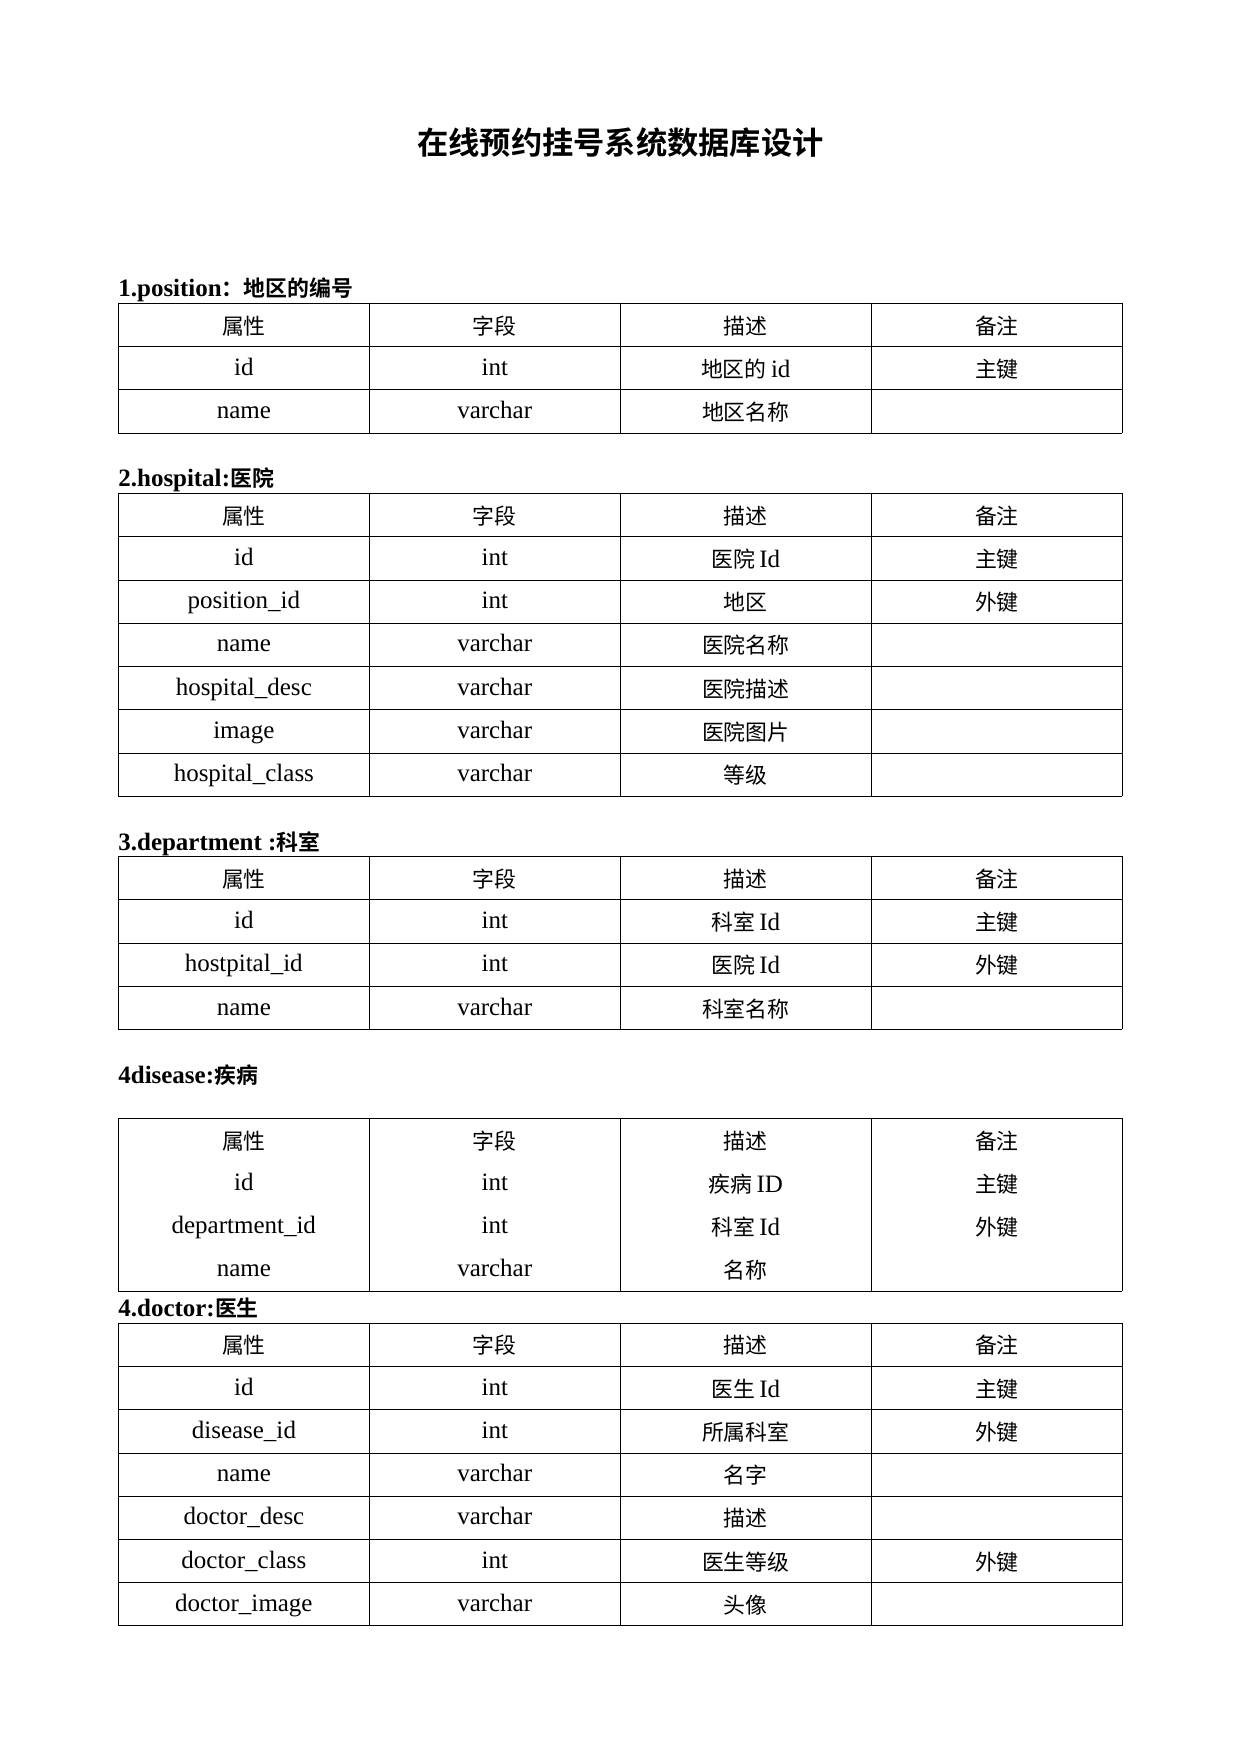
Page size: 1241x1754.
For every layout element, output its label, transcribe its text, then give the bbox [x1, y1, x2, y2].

table_cell varchar [370, 710, 620, 752]
table_cell varchar [370, 1497, 620, 1539]
table_cell 外键 [872, 581, 1122, 623]
table_cell 主键 [872, 900, 1122, 943]
table_header 属性 [119, 857, 369, 899]
table_cell name [119, 987, 369, 1029]
table_cell varchar [370, 987, 620, 1029]
table_cell varchar [370, 624, 620, 666]
table_cell id [119, 537, 369, 579]
table_cell id [119, 900, 369, 943]
table_cell 所属科室 [621, 1410, 871, 1452]
table_header 属性 [119, 304, 369, 346]
table_cell 外键 [872, 1540, 1122, 1582]
table_cell disease_id [119, 1410, 369, 1452]
table_cell [872, 667, 1122, 709]
text 4.doctor:医生 [118, 1292, 1122, 1323]
table_cell int [370, 581, 620, 623]
table_cell id [119, 1367, 369, 1409]
table_header 属性 [119, 1324, 369, 1366]
table_header 描述 [621, 857, 871, 899]
table_cell 疾病ID [621, 1162, 871, 1205]
table_cell 主键 [872, 347, 1122, 389]
table_cell [872, 754, 1122, 796]
table_cell varchar [370, 1248, 620, 1291]
table_cell 外键 [872, 1410, 1122, 1452]
table_cell varchar [370, 754, 620, 796]
table_header 描述 [621, 1324, 871, 1366]
table_cell doctor_image [119, 1583, 369, 1625]
table_cell 医院描述 [621, 667, 871, 709]
table_cell 主键 [872, 1367, 1122, 1409]
table_cell 医院名称 [621, 624, 871, 666]
table_cell 医院Id [621, 944, 871, 986]
table_header 描述 [621, 1119, 871, 1162]
table_cell 主键 [872, 537, 1122, 579]
table_cell int [370, 1162, 620, 1205]
table_cell doctor_desc [119, 1497, 369, 1539]
table_cell 名字 [621, 1454, 871, 1496]
table_cell hospital_class [119, 754, 369, 796]
table_cell position_id [119, 581, 369, 623]
table_header 描述 [621, 494, 871, 536]
table_cell varchar [370, 1454, 620, 1496]
table_cell 科室Id [621, 1205, 871, 1248]
table_cell name [119, 390, 369, 432]
table_header 字段 [370, 857, 620, 899]
table_cell hospital_desc [119, 667, 369, 709]
table_header 字段 [370, 1119, 620, 1162]
table_cell [872, 1497, 1122, 1539]
text 1.position：地区的编号 [118, 271, 1122, 303]
table_cell int [370, 1205, 620, 1248]
table_cell 外键 [872, 1205, 1122, 1248]
table_cell id [119, 347, 369, 389]
table_cell 医生等级 [621, 1540, 871, 1582]
table_cell image [119, 710, 369, 752]
table_cell hostpital_id [119, 944, 369, 986]
table_cell 主键 [872, 1162, 1122, 1205]
table_cell name [119, 1248, 369, 1291]
table_header 备注 [872, 1324, 1122, 1366]
table_cell int [370, 1367, 620, 1409]
table_header 备注 [872, 304, 1122, 346]
table_cell int [370, 1410, 620, 1452]
table_cell [872, 987, 1122, 1029]
table_cell 地区的id [621, 347, 871, 389]
table_cell id [119, 1162, 369, 1205]
table_cell 地区 [621, 581, 871, 623]
table_cell [872, 1454, 1122, 1496]
table_header 备注 [872, 494, 1122, 536]
table_header 备注 [872, 857, 1122, 899]
table_cell 医院Id [621, 537, 871, 579]
table_cell varchar [370, 390, 620, 432]
table_cell int [370, 944, 620, 986]
table_cell int [370, 900, 620, 943]
text 2.hospital:医院 [118, 461, 1122, 493]
table_cell 头像 [621, 1583, 871, 1625]
table_cell [872, 1583, 1122, 1625]
table_header 字段 [370, 1324, 620, 1366]
table_cell varchar [370, 1583, 620, 1625]
table_cell 外键 [872, 944, 1122, 986]
table_cell [872, 1248, 1122, 1291]
table_cell 名称 [621, 1248, 871, 1291]
table_cell int [370, 347, 620, 389]
text 4disease:疾病 [118, 1058, 1122, 1089]
table_cell 地区名称 [621, 390, 871, 432]
table_header 描述 [621, 304, 871, 346]
table_cell varchar [370, 667, 620, 709]
table_cell 医院图片 [621, 710, 871, 752]
table_cell [872, 710, 1122, 752]
table_cell 等级 [621, 754, 871, 796]
table_cell name [119, 1454, 369, 1496]
table_cell doctor_class [119, 1540, 369, 1582]
table_cell 科室名称 [621, 987, 871, 1029]
table_cell int [370, 537, 620, 579]
table_cell name [119, 624, 369, 666]
table_cell 科室Id [621, 900, 871, 943]
table_cell department_id [119, 1205, 369, 1248]
table_cell int [370, 1540, 620, 1582]
table_cell 医生Id [621, 1367, 871, 1409]
table_header 字段 [370, 304, 620, 346]
table_header 属性 [119, 1119, 369, 1162]
text 3.department :科室 [118, 824, 1122, 856]
table_cell [872, 624, 1122, 666]
table_header 备注 [872, 1119, 1122, 1162]
table_header 字段 [370, 494, 620, 536]
table_header 属性 [119, 494, 369, 536]
text 在线预约挂号系统数据库设计 [118, 118, 1122, 163]
table_cell 描述 [621, 1497, 871, 1539]
table_cell [872, 390, 1122, 432]
